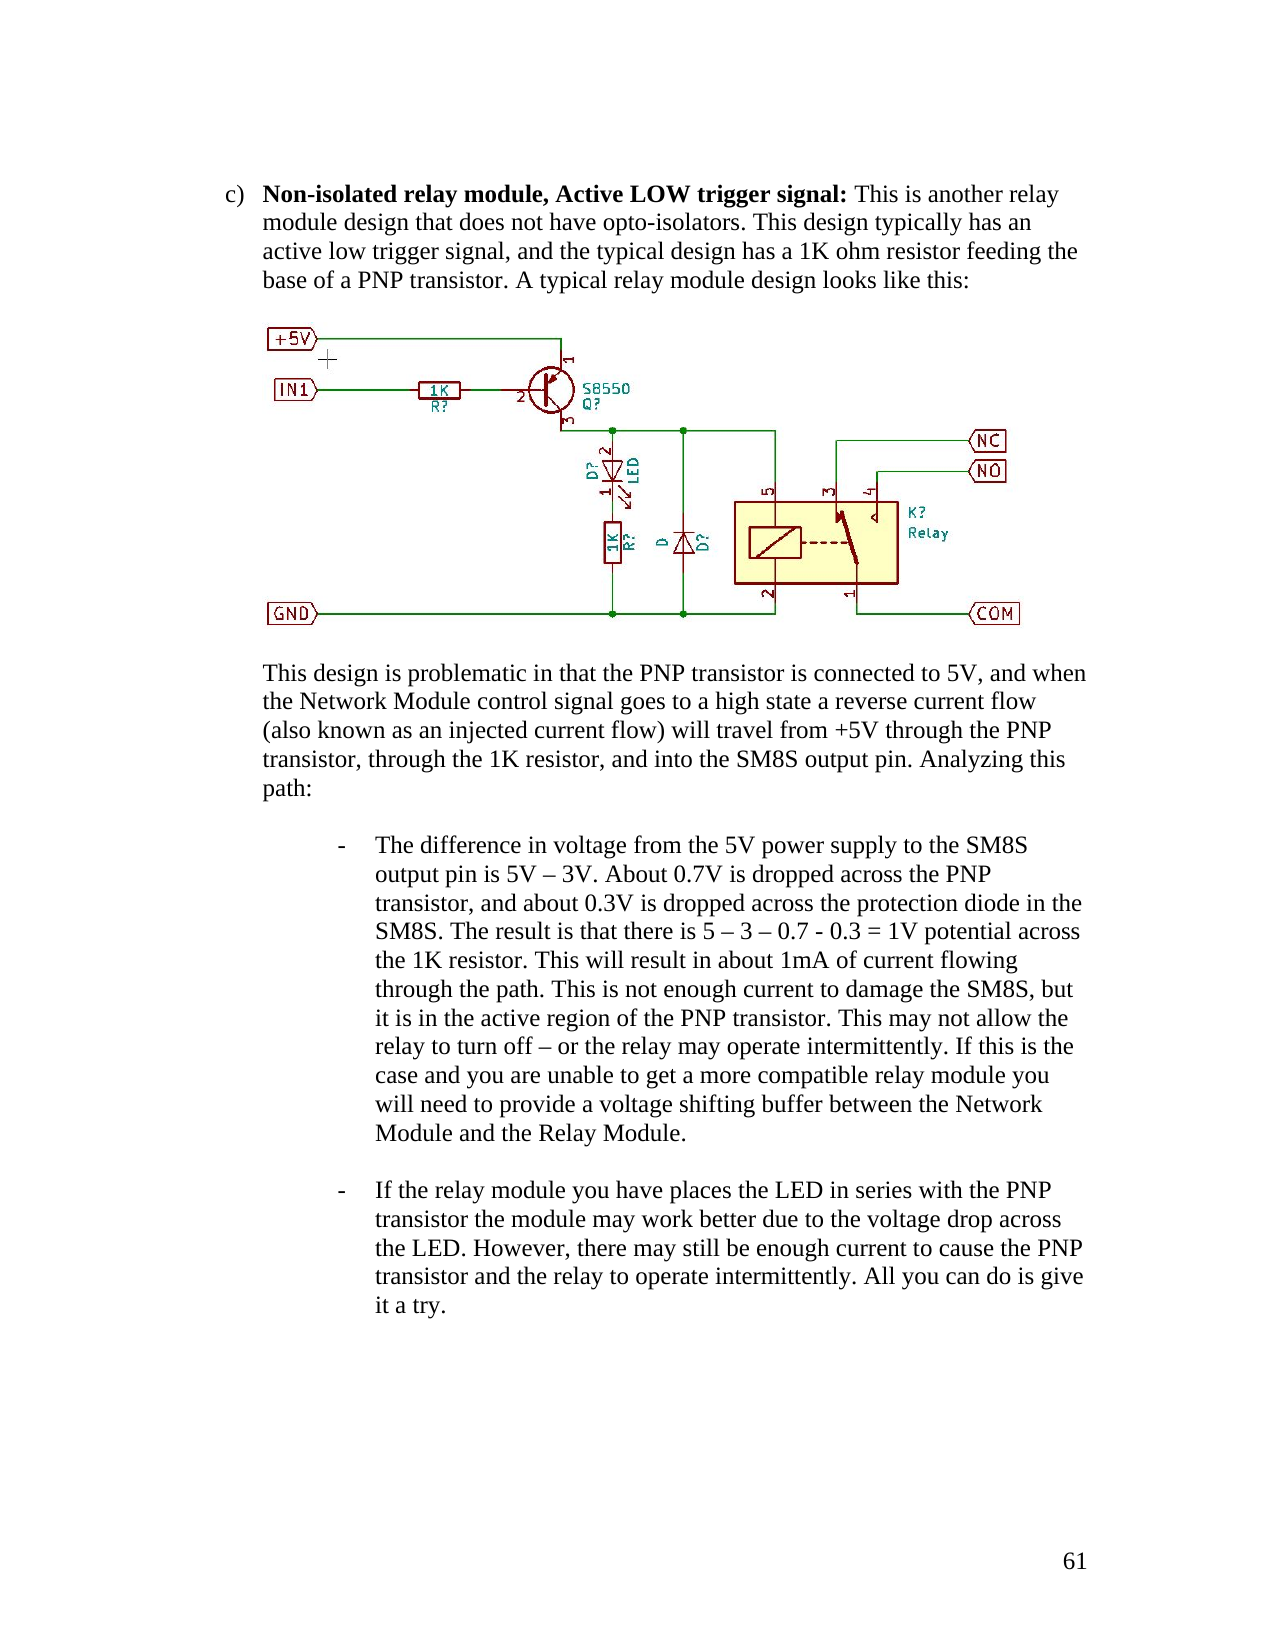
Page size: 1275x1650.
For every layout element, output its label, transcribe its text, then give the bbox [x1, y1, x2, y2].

list If the relay module you have places the LED in series with the PNP transistor the module may work better due to the voltage drop across the LED. However, there may still be enough current to cause the PNP transistor and the relay to operate intermittently. All you can do is give it a try. [337, 1175, 1087, 1319]
list Non-isolated relay module, Active LOW trigger signal: This is another relay module design that does not have opto-isolators. This design typically has an active low trigger signal, and the typical design has a 1K ohm resistor feeding the base of a PNP transistor. A typical relay module design looks like this: [225, 179, 1087, 294]
text This design is problematic in that the PNP transistor is connected to 5V, and when the Network Module control signal goes to a high state a reverse current flow (also known as an injected current flow) will travel from +5V through the PNP transistor, through the 1K resistor, and into the SM8S output pin. Analyzing this path: [262, 658, 1087, 801]
picture [262, 322, 1024, 629]
list The difference in voltage from the 5V power supply to the SM8S output pin is 5V – 3V. About 0.7V is dropped across the PNP transistor, and about 0.3V is dropped across the protection diode in the SM8S. The result is that there is 5 – 3 – 0.7 - 0.3 = 1V potential across the 1K resistor. This will result in about 1mA of current flowing through the path. This is not enough current to damage the SM8S, but it is in the active region of the PNP transistor. This may not allow the relay to turn off – or the relay may operate intermittently. If this is the case and you are unable to get a more compatible relay module you will need to provide a voltage shifting buffer between the Network Module and the Relay Module. [337, 830, 1087, 1146]
